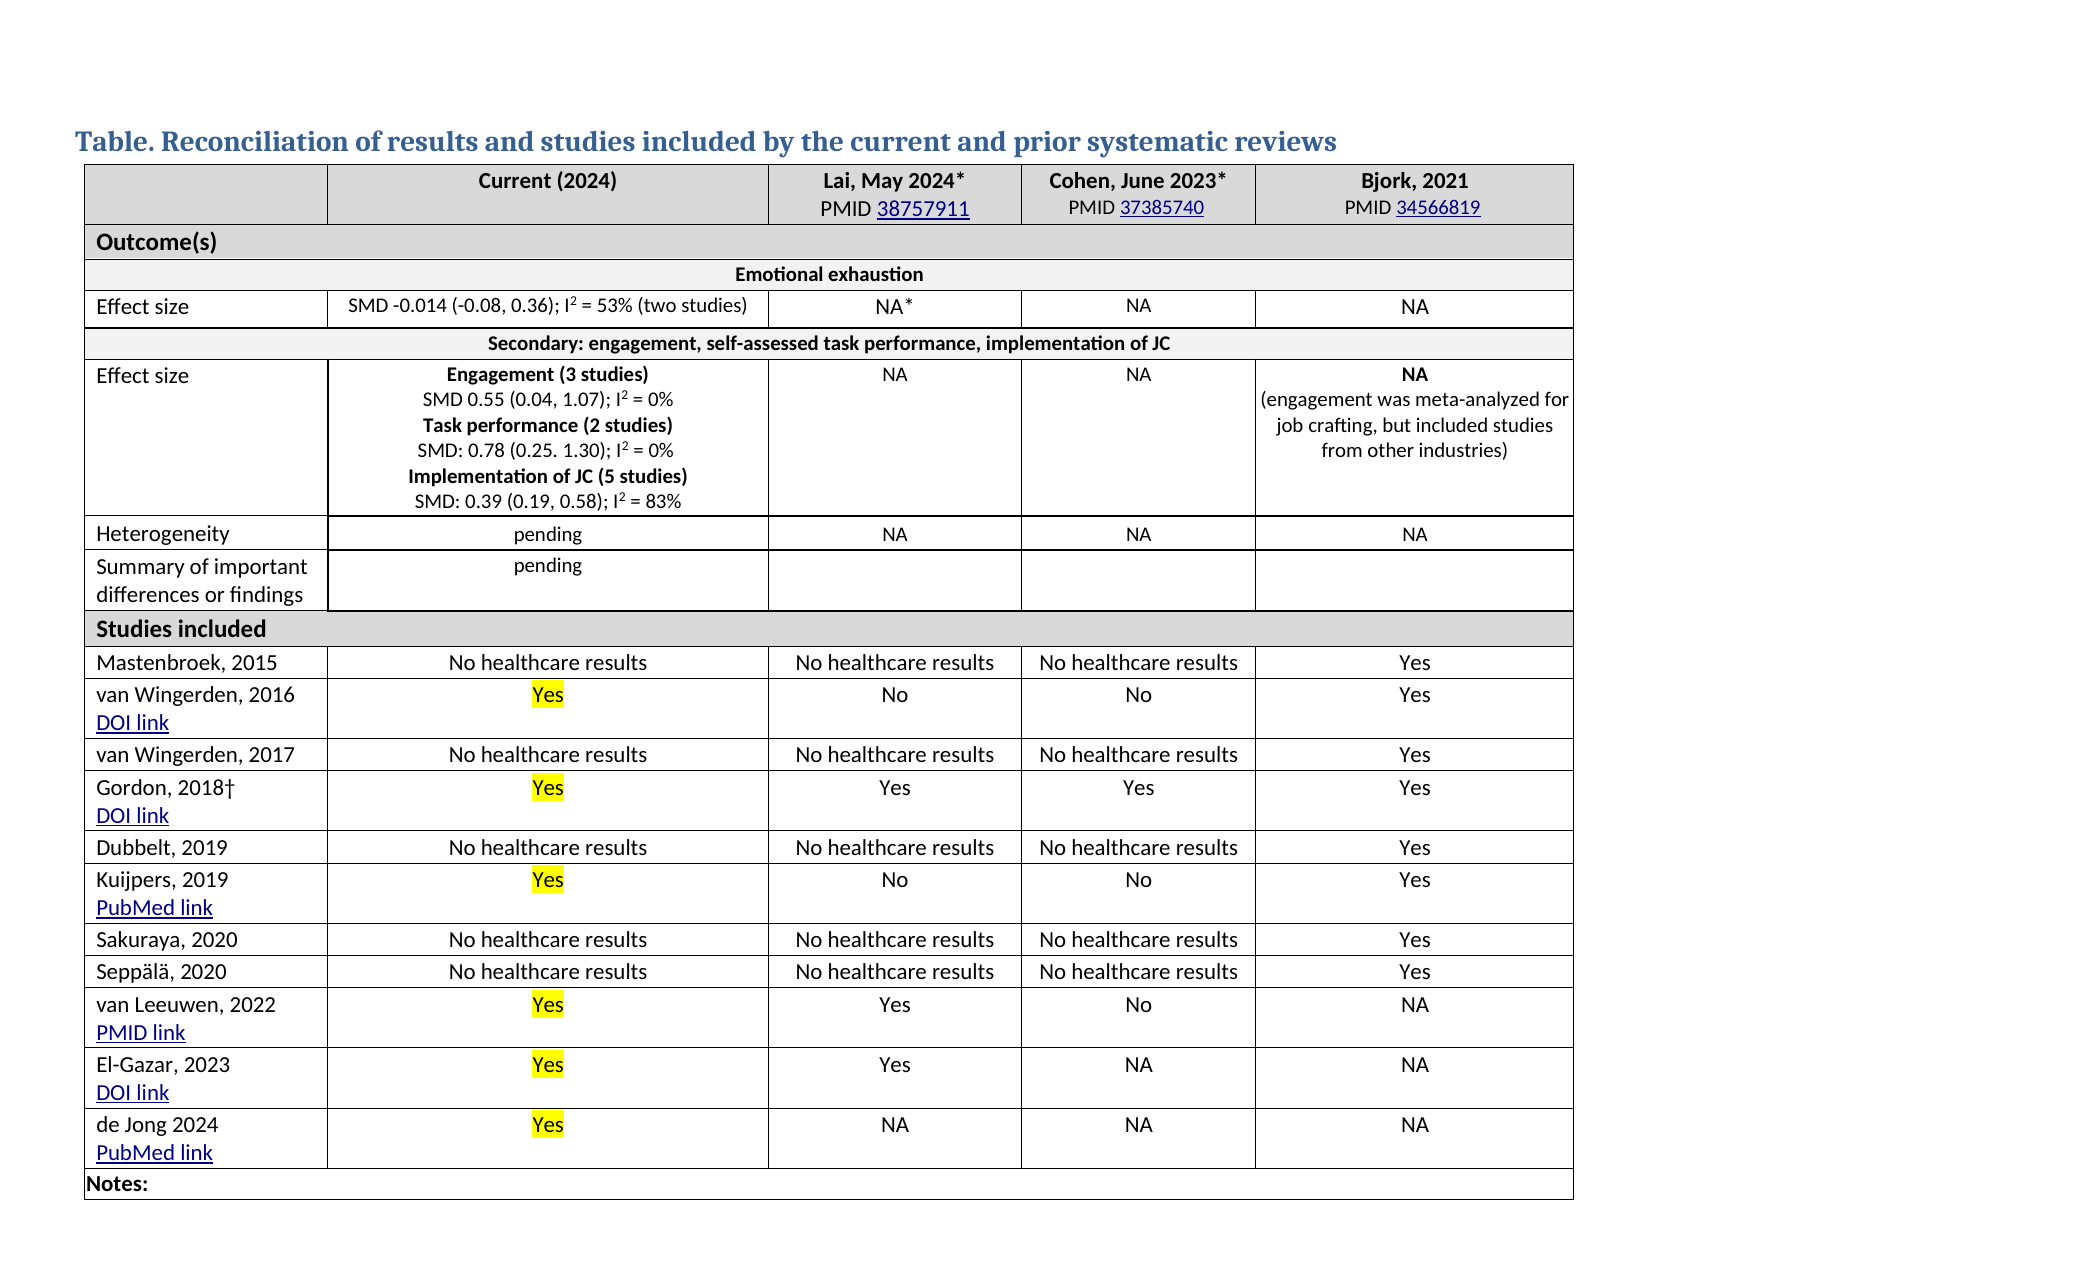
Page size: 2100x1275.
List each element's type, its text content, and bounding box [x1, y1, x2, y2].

table_cell Yes [1256, 679, 1573, 738]
table_cell Summary of important differences or findings [85, 550, 327, 610]
table_cell No healthcare results [328, 956, 768, 987]
table_cell [769, 551, 1021, 610]
table_cell Yes [1256, 956, 1573, 987]
table_cell Yes [1256, 739, 1573, 770]
table_cell [1022, 551, 1255, 610]
table_cell Yes [1022, 771, 1255, 830]
table_cell Engagement (3 studies) SMD 0.55 (0.04, 1.07); I2 = 0% Task performance (2 studies) SMD: 0.78 (0.25. 1.30); I2 = 0% Implementation of JC (5 studies) SMD: 0.39 (0.19, 0.58); I2 = 83% [329, 360, 768, 515]
table_cell pending [329, 551, 768, 610]
table_cell Yes [328, 771, 768, 830]
table_cell Yes [1256, 864, 1573, 923]
table_cell NA [1256, 1109, 1573, 1168]
table_cell Yes [328, 864, 768, 923]
table_cell No healthcare results [328, 924, 768, 955]
table_cell pending [329, 517, 768, 548]
table_cell Yes [328, 1048, 768, 1107]
table_cell No [1022, 679, 1255, 738]
table_cell NA [1256, 291, 1573, 327]
table_cell NA [1022, 1048, 1255, 1107]
table_cell NA (engagement was meta-analyzed for job crafting, but included studies from other industries) [1256, 360, 1573, 515]
table_cell NA [1256, 1048, 1573, 1107]
table_cell NA [769, 360, 1021, 515]
table_header [85, 165, 327, 224]
table_cell Yes [328, 679, 768, 738]
table_cell Yes [1256, 831, 1573, 862]
table_header Cohen, June 2023* PMID 37385740 [1022, 165, 1255, 224]
table_cell Mastenbroek, 2015 [85, 647, 327, 678]
table_cell Yes [769, 771, 1021, 830]
table_cell No healthcare results [769, 831, 1021, 862]
table_cell NA [769, 517, 1021, 548]
subtitle Table. Reconciliation of results and studies included by the current and prior systematic reviews [75, 125, 2025, 158]
table_cell Yes [1256, 924, 1573, 955]
table_cell NA* [769, 291, 1021, 327]
table_cell NA [1022, 291, 1255, 327]
table_header Bjork, 2021 PMID 34566819 [1256, 165, 1573, 224]
table_cell [1256, 551, 1573, 610]
table_cell Yes [1256, 771, 1573, 830]
table_cell van Leeuwen, 2022 PMID link [85, 988, 327, 1047]
table_header Lai, May 2024* PMID 38757911 [769, 165, 1021, 224]
table_cell Heterogeneity [85, 516, 327, 548]
table_cell NA [1256, 988, 1573, 1047]
table_cell NA [1256, 517, 1573, 548]
table_cell No healthcare results [769, 956, 1021, 987]
table_cell No healthcare results [769, 924, 1021, 955]
table_cell Gordon, 2018† DOI link [85, 771, 327, 830]
table_cell El-Gazar, 2023 DOI link [85, 1048, 327, 1107]
table_cell No [1022, 864, 1255, 923]
table_cell Kuijpers, 2019 PubMed link [85, 864, 327, 923]
table_cell Studies included [85, 611, 1573, 646]
table_cell No healthcare results [769, 739, 1021, 770]
table_cell No [769, 679, 1021, 738]
table_cell Yes [328, 988, 768, 1047]
table_cell NA [1022, 1109, 1255, 1168]
table_cell Yes [328, 1109, 768, 1168]
table_cell No healthcare results [1022, 924, 1255, 955]
table_cell No [1022, 988, 1255, 1047]
table_cell Seppälä, 2020 [85, 956, 327, 987]
table_cell SMD -0.014 (-0.08, 0.36); I2 = 53% (two studies) [328, 291, 768, 327]
table_cell van Wingerden, 2016 DOI link [85, 679, 327, 738]
table_cell Yes [769, 1048, 1021, 1107]
table_cell No healthcare results [328, 739, 768, 770]
table_cell Effect size [85, 360, 327, 515]
table_cell No healthcare results [328, 831, 768, 862]
table_cell No healthcare results [1022, 739, 1255, 770]
table_cell Yes [769, 988, 1021, 1047]
table_cell No healthcare results [1022, 647, 1255, 678]
table_cell No healthcare results [1022, 956, 1255, 987]
table_cell Notes: [85, 1169, 1573, 1199]
table_cell No [769, 864, 1021, 923]
table_cell NA [1022, 360, 1255, 515]
table_cell van Wingerden, 2017 [85, 739, 327, 770]
table_cell Effect size [85, 291, 327, 327]
table_cell Outcome(s) [85, 225, 1573, 258]
table_cell Yes [1256, 647, 1573, 678]
table_cell Emotional exhaustion [85, 260, 1573, 290]
table_cell No healthcare results [1022, 831, 1255, 862]
table_header Current (2024) [328, 165, 768, 224]
table_cell Dubbelt, 2019 [85, 831, 327, 862]
table_cell Secondary: engagement, self-assessed task performance, implementation of JC [85, 329, 1573, 359]
table_cell NA [1022, 517, 1255, 548]
table_cell No healthcare results [769, 647, 1021, 678]
table_cell de Jong 2024 PubMed link [85, 1109, 327, 1168]
table_cell NA [769, 1109, 1021, 1168]
table_cell No healthcare results [328, 647, 768, 678]
table_cell Sakuraya, 2020 [85, 924, 327, 955]
